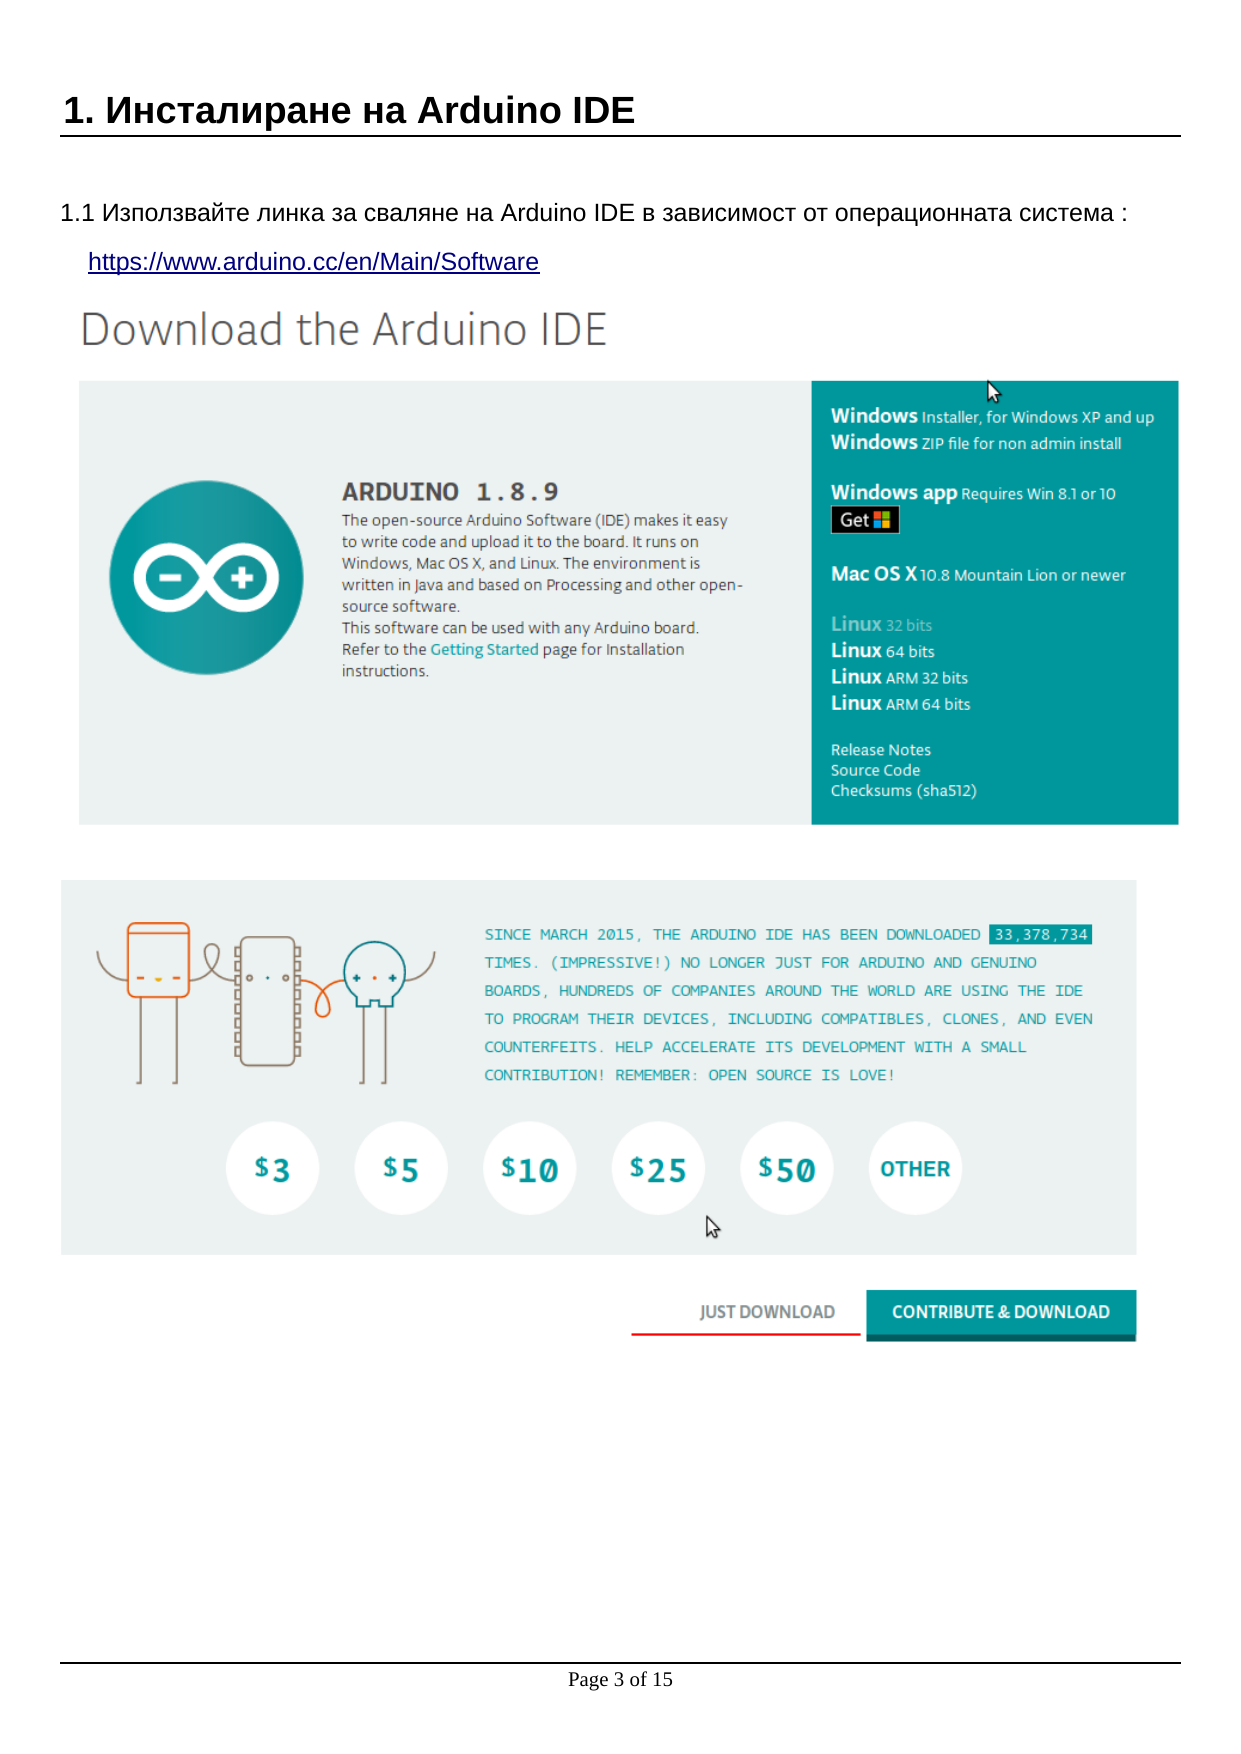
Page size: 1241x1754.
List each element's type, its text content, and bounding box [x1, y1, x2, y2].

text 1.1 Използвайте линка за сваляне на Arduino IDE в зависимост от операционната система : [60, 198, 1181, 227]
picture [60, 296, 1181, 826]
picture [60, 880, 1181, 1351]
subtitle 1. Инсталиране на Arduino IDE [60, 85, 1181, 135]
text https://www.arduino.cc/en/Main/Software [60, 247, 1181, 276]
